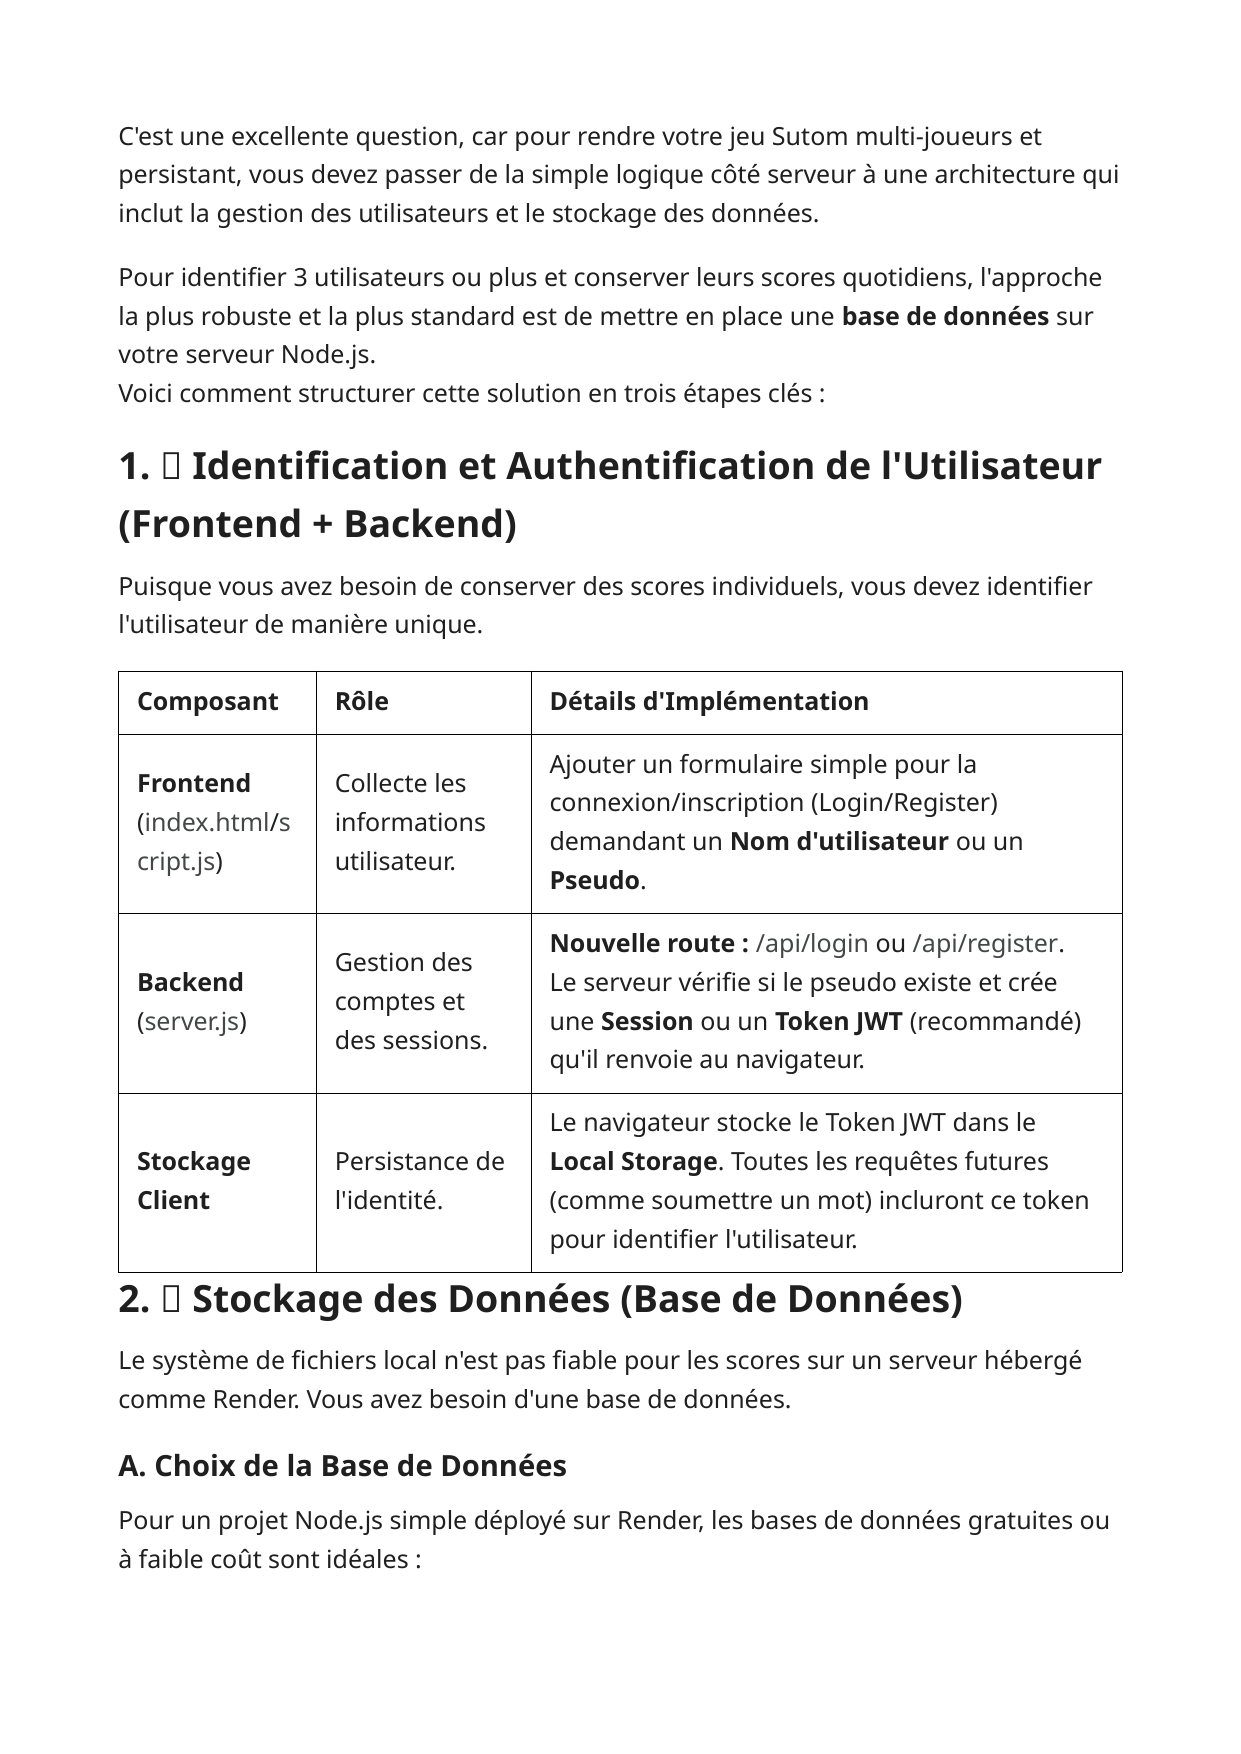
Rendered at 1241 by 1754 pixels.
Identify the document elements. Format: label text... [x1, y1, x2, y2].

table_cell Frontend (index.html/script.js) [119, 735, 316, 913]
subtitle 1. 🔑 Identification et Authentification de l'Utilisateur (Frontend + Backend) [118, 439, 1122, 548]
table_cell Gestion des comptes et des sessions. [317, 914, 531, 1092]
subtitle 2. 💾 Stockage des Données (Base de Données) [118, 1273, 1122, 1323]
table_cell Le navigateur stocke le Token JWT dans le Local Storage. Toutes les requêtes futures (comme soumettre un mot) incluront ce token pour identifier l'utilisateur. [532, 1094, 1122, 1272]
table_cell Ajouter un formulaire simple pour la connexion/inscription (Login/Register) demandant un Nom d'utilisateur ou un Pseudo. [532, 735, 1122, 913]
text Pour un projet Node.js simple déployé sur Render, les bases de données gratuites ou à faible coût sont idéales : [118, 1503, 1122, 1576]
subtitle A. Choix de la Base de Données [118, 1445, 1122, 1485]
table_cell Stockage Client [119, 1094, 316, 1272]
table_header Détails d'Implémentation [532, 672, 1122, 734]
text Voici comment structurer cette solution en trois étapes clés : [118, 376, 1122, 410]
table_cell Persistance de l'identité. [317, 1094, 531, 1272]
text Le système de fichiers local n'est pas fiable pour les scores sur un serveur hébergé comme Render. Vous avez besoin d'une base de données. [118, 1343, 1122, 1415]
text Pour identifier 3 utilisateurs ou plus et conserver leurs scores quotidiens, l'approche la plus robuste et la plus standard est de mettre en place une base de données sur votre serveur Node.js. [118, 259, 1122, 371]
table_cell Nouvelle route : /api/login ou /api/register. Le serveur vérifie si le pseudo existe et crée une Session ou un Token JWT (recommandé) qu'il renvoie au navigateur. [532, 914, 1122, 1092]
table_header Rôle [317, 672, 531, 734]
text C'est une excellente question, car pour rendre votre jeu Sutom multi-joueurs et persistant, vous devez passer de la simple logique côté serveur à une architecture qui inclut la gestion des utilisateurs et le stockage des données. [118, 118, 1122, 230]
table_cell Backend (server.js) [119, 914, 316, 1092]
table_cell Collecte les informations utilisateur. [317, 735, 531, 913]
table_header Composant [119, 672, 316, 734]
text Puisque vous avez besoin de conserver des scores individuels, vous devez identifier l'utilisateur de manière unique. [118, 568, 1122, 641]
